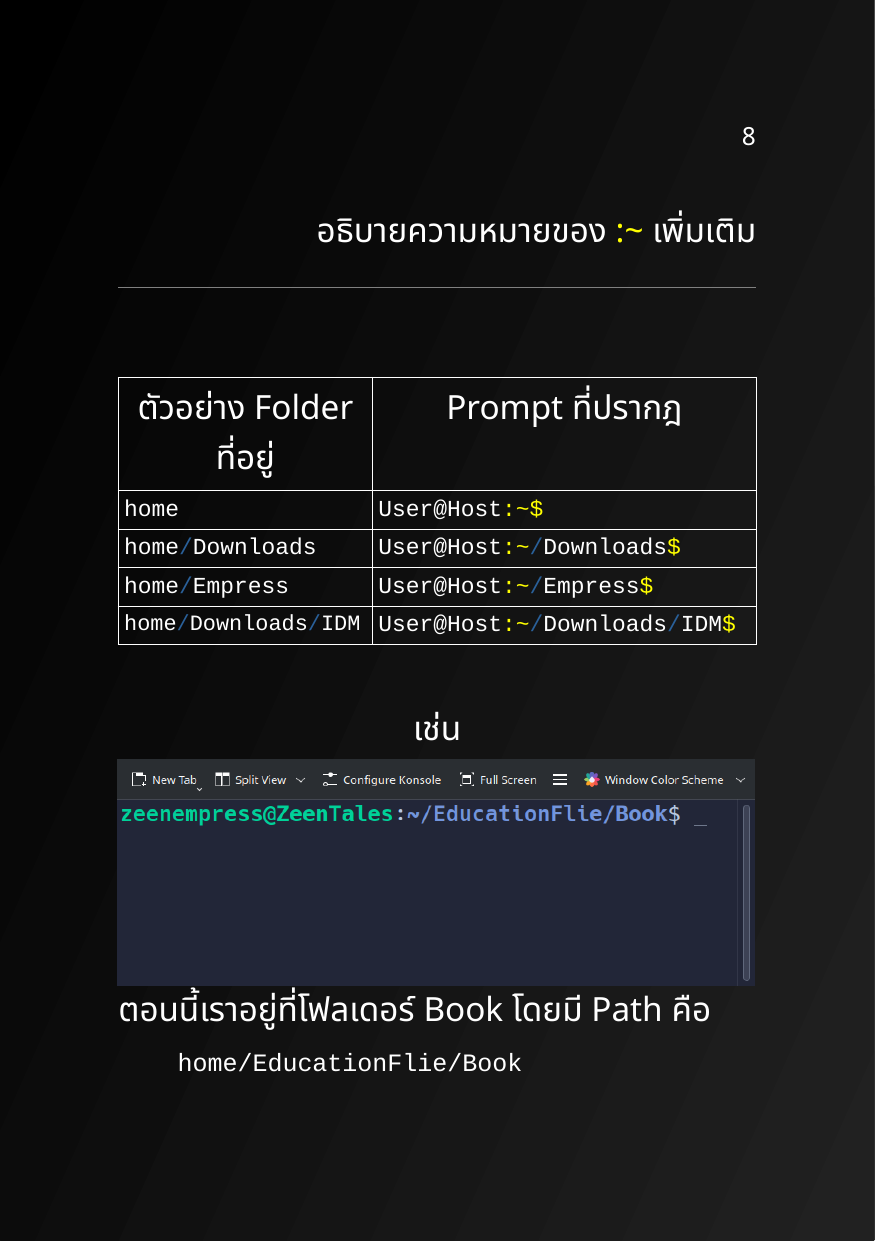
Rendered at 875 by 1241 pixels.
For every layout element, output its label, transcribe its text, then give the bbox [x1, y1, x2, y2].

table_header ตัวอย่าง Folder ที่อยู่ [119, 378, 372, 490]
table_cell home/Empress [119, 568, 372, 606]
table_cell User@Host:~$ [373, 491, 756, 529]
table_cell home [119, 491, 372, 529]
subtitle อธิบายความหมายของ :~ เพิ่มเติม [118, 207, 756, 257]
table_cell User@Host:~/Empress$ [373, 568, 756, 606]
text เช่น [118, 705, 756, 756]
text home/EducationFlie/Book [177, 1051, 697, 1079]
table_cell User@Host:~/Downloads$ [373, 530, 756, 567]
picture [117, 759, 755, 986]
table_header Prompt ที่ปรากฎ [373, 378, 756, 490]
text ตอนนี้เราอยู่ที่โฟลเดอร์ Book โดยมี Path คือ [118, 770, 756, 1036]
table_cell home/Downloads [119, 530, 372, 567]
table_cell home/Downloads/IDM [119, 607, 372, 644]
table_cell User@Host:~/Downloads/IDM$ [373, 607, 756, 644]
